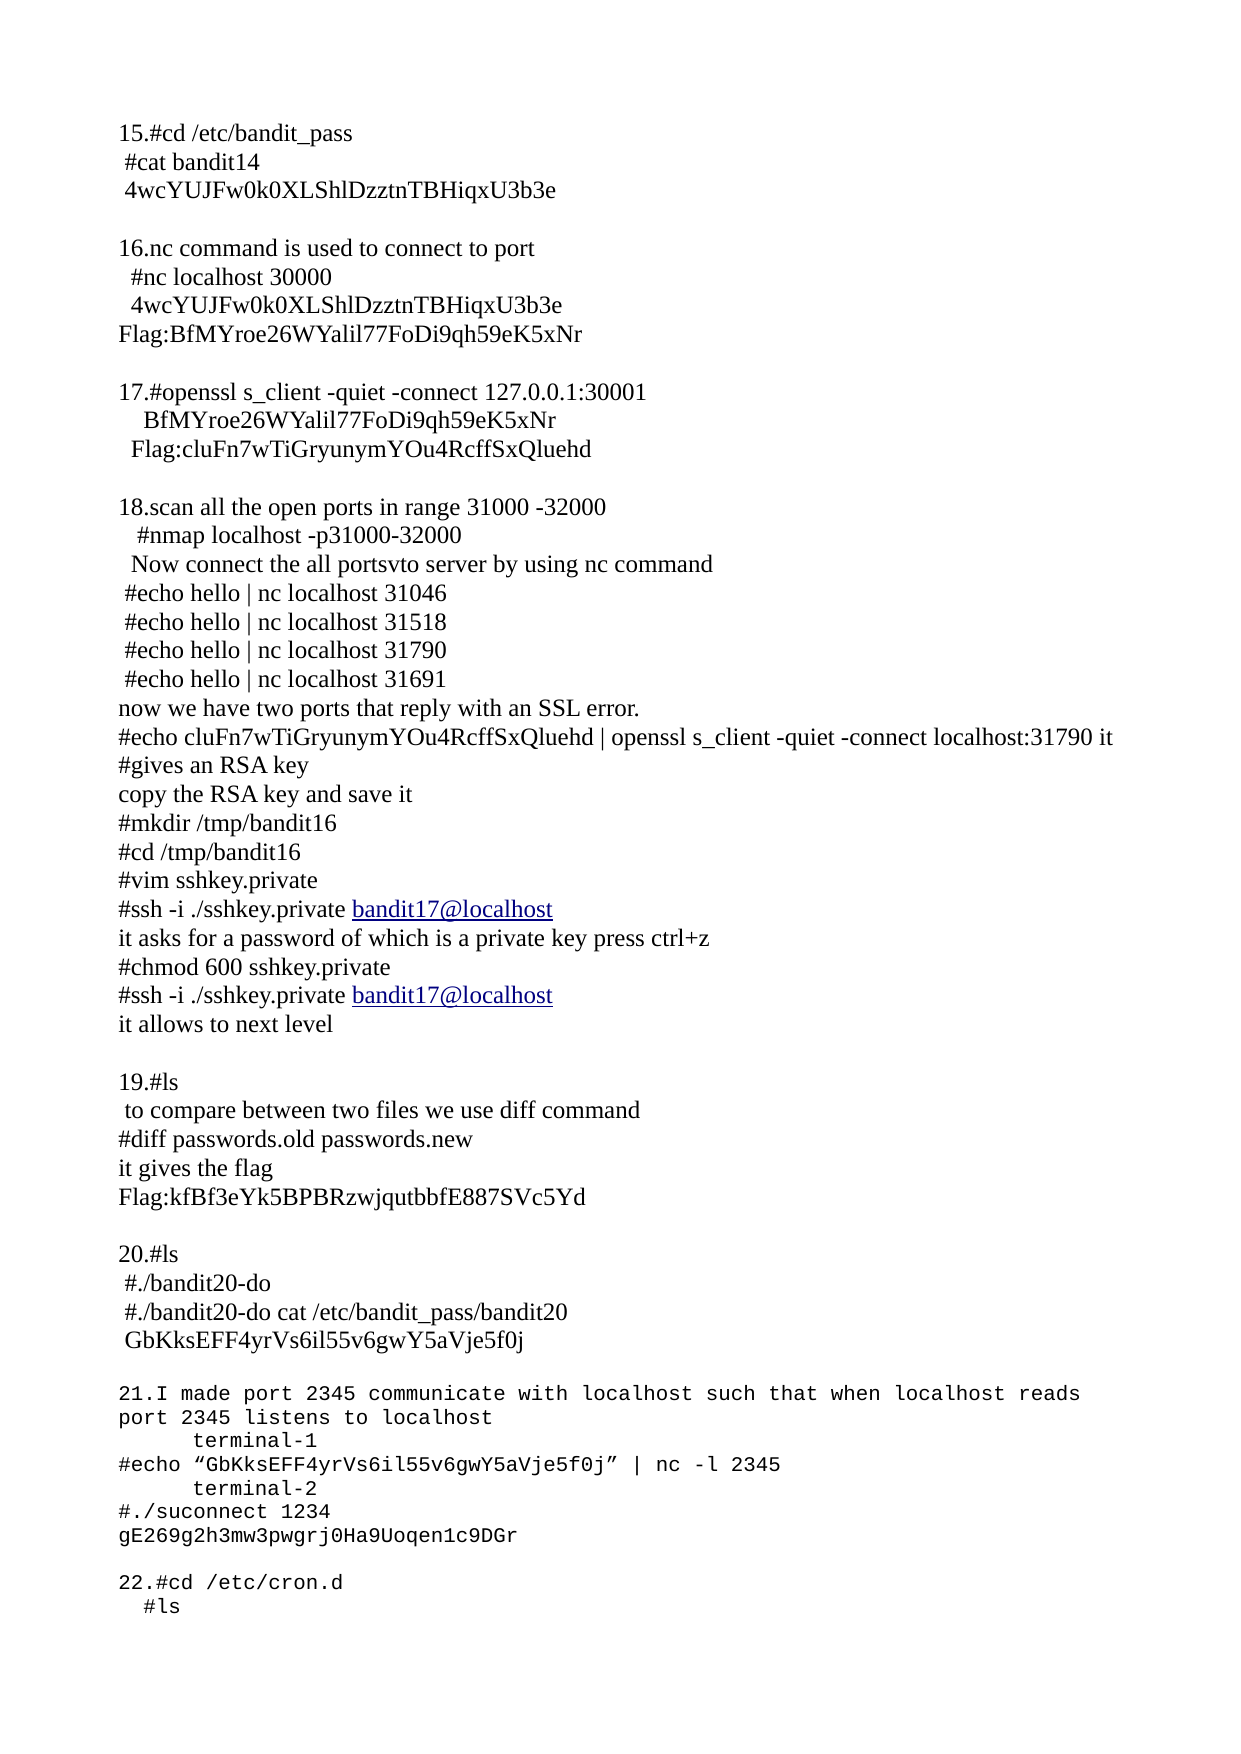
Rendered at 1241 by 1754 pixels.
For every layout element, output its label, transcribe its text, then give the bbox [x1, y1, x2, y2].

text 18.scan all the open ports in range 31000 -32000 [118, 492, 1122, 521]
text #ls [118, 1596, 1122, 1619]
text it gives the flag [118, 1153, 1122, 1182]
text Flag:cluFn7wTiGryunymYOu4RcffSxQluehd [118, 434, 1122, 463]
text copy the RSA key and save it [118, 779, 1122, 808]
text 22.#cd /etc/cron.d [118, 1572, 1122, 1596]
text terminal-1 [118, 1430, 1122, 1454]
text #echo hello | nc localhost 31691 [118, 664, 1122, 693]
text #cd /tmp/bandit16 [118, 837, 1122, 866]
text #vim sshkey.private [118, 866, 1122, 894]
text BfMYroe26WYalil77FoDi9qh59eK5xNr [118, 406, 1122, 434]
text 15.#cd /etc/bandit_pass [118, 118, 1122, 147]
text #echo hello | nc localhost 31518 [118, 607, 1122, 636]
text #echo hello | nc localhost 31046 [118, 578, 1122, 607]
text it allows to next level [118, 1009, 1122, 1038]
text #./bandit20-do [118, 1268, 1122, 1297]
text Flag:kfBf3eYk5BPBRzwjqutbbfE887SVc5Yd [118, 1182, 1122, 1211]
text to compare between two files we use diff command [118, 1096, 1122, 1124]
text 4wcYUJFw0k0XLShlDzztnTBHiqxU3b3e [118, 176, 1122, 204]
text #./bandit20-do cat /etc/bandit_pass/bandit20 [118, 1297, 1122, 1326]
text GbKksEFF4yrVs6il55v6gwY5aVje5f0j [118, 1326, 1122, 1354]
text #nc localhost 30000 [118, 262, 1122, 291]
text 20.#ls [118, 1239, 1122, 1268]
text 16.nc command is used to connect to port [118, 233, 1122, 262]
text 17.#openssl s_client -quiet -connect 127.0.0.1:30001 [118, 377, 1122, 406]
text #ssh -i ./sshkey.private bandit17@localhost [118, 981, 1122, 1009]
text #nmap localhost -p31000-32000 [118, 521, 1122, 549]
text terminal-2 [118, 1478, 1122, 1501]
text Flag:BfMYroe26WYalil77FoDi9qh59eK5xNr [118, 319, 1122, 348]
text #./suconnect 1234 [118, 1501, 1122, 1525]
text #chmod 600 sshkey.private [118, 952, 1122, 981]
text #echo cluFn7wTiGryunymYOu4RcffSxQluehd | openssl s_client -quiet -connect localhost:31790 it #gives an RSA key [118, 722, 1122, 779]
text #cat bandit14 [118, 147, 1122, 176]
text #diff passwords.old passwords.new [118, 1124, 1122, 1153]
text #echo “GbKksEFF4yrVs6il55v6gwY5aVje5f0j” | nc -l 2345 [118, 1454, 1122, 1478]
text Now connect the all portsvto server by using nc command [118, 549, 1122, 578]
text 21.I made port 2345 communicate with localhost such that when localhost reads port 2345 listens to localhost [118, 1383, 1122, 1430]
text it asks for a password of which is a private key press ctrl+z [118, 923, 1122, 952]
text 4wcYUJFw0k0XLShlDzztnTBHiqxU3b3e [118, 291, 1122, 319]
text #mkdir /tmp/bandit16 [118, 808, 1122, 837]
text #echo hello | nc localhost 31790 [118, 636, 1122, 664]
text 19.#ls [118, 1067, 1122, 1096]
text gE269g2h3mw3pwgrj0Ha9Uoqen1c9DGr [118, 1525, 1122, 1549]
text now we have two ports that reply with an SSL error. [118, 693, 1122, 722]
text #ssh -i ./sshkey.private bandit17@localhost [118, 894, 1122, 923]
